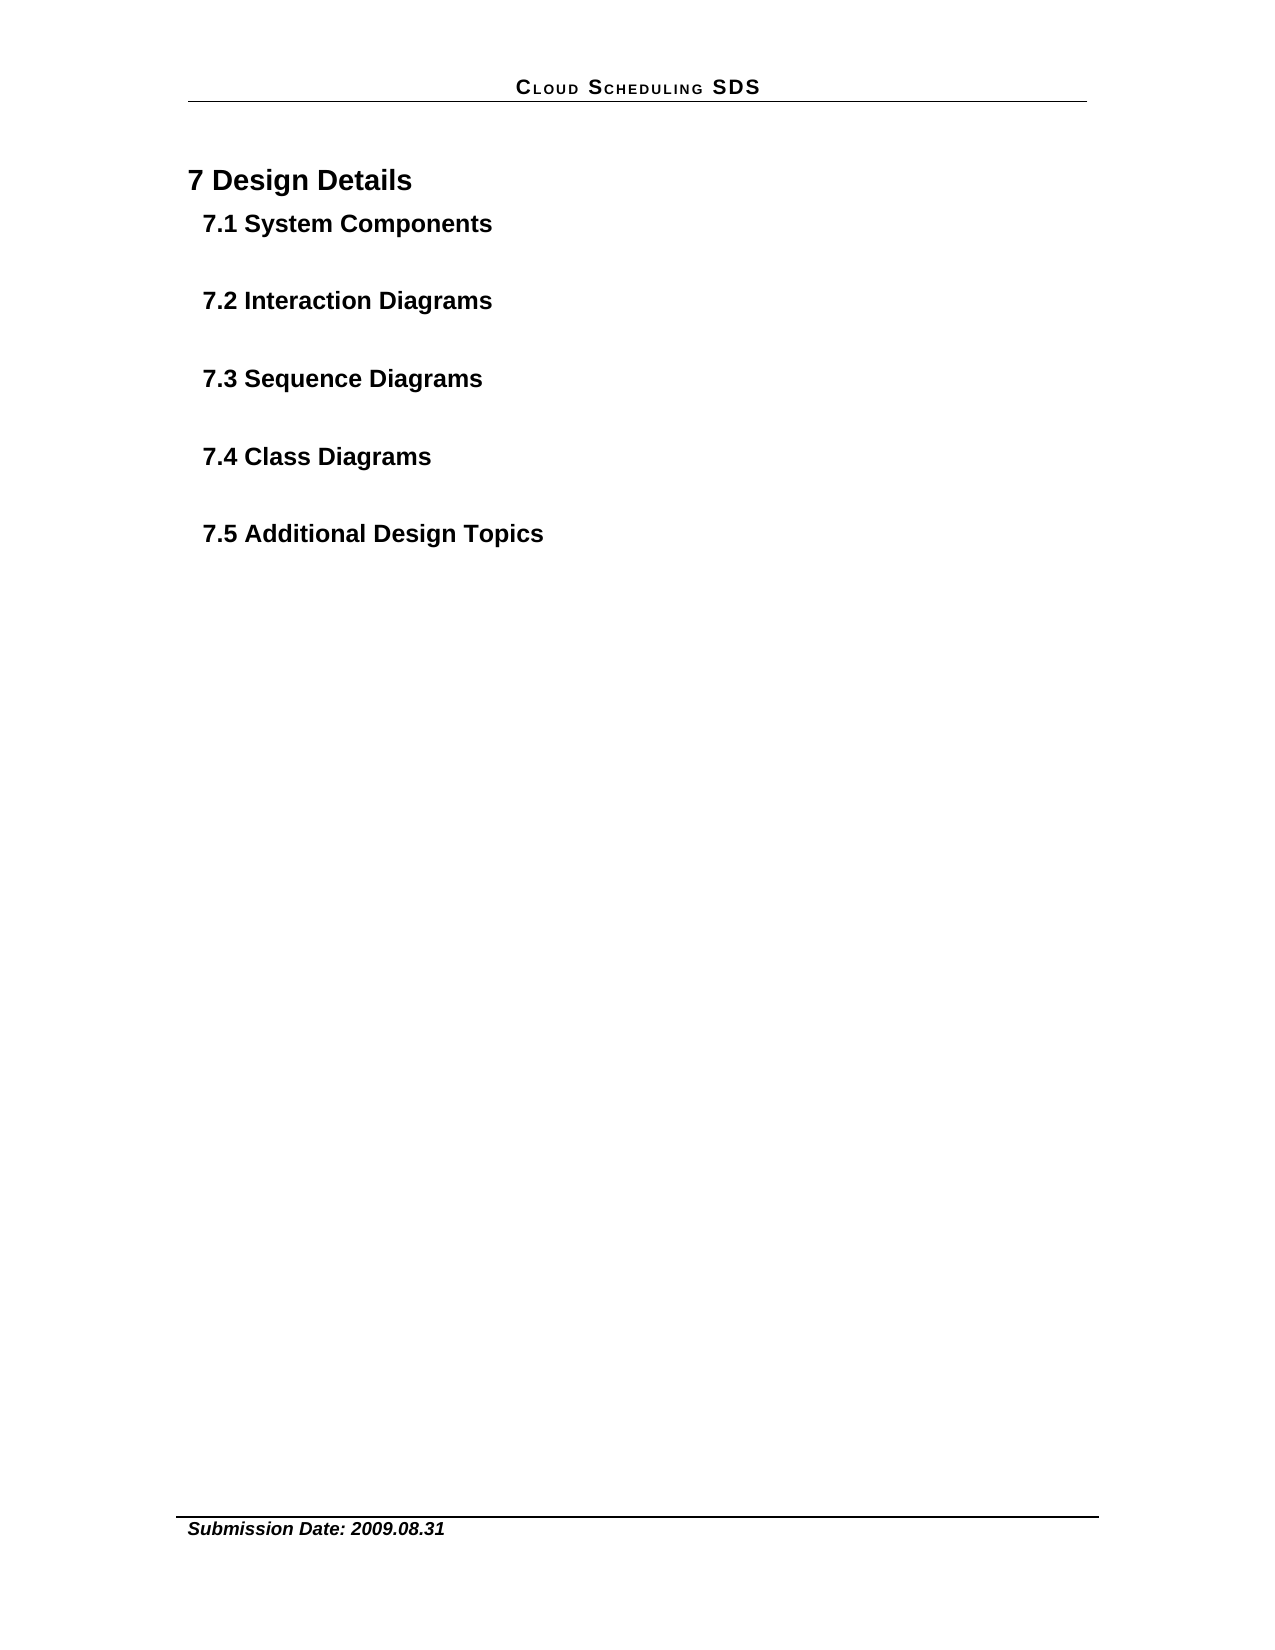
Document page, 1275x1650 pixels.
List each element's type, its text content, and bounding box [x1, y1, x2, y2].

subtitle Interaction Diagrams [202, 286, 1087, 315]
subtitle Class Diagrams [202, 442, 1087, 470]
subtitle Additional Design Topics [202, 519, 1087, 548]
subtitle Design Details [187, 162, 1087, 196]
subtitle System Components [202, 208, 1087, 237]
subtitle Sequence Diagrams [202, 364, 1087, 393]
